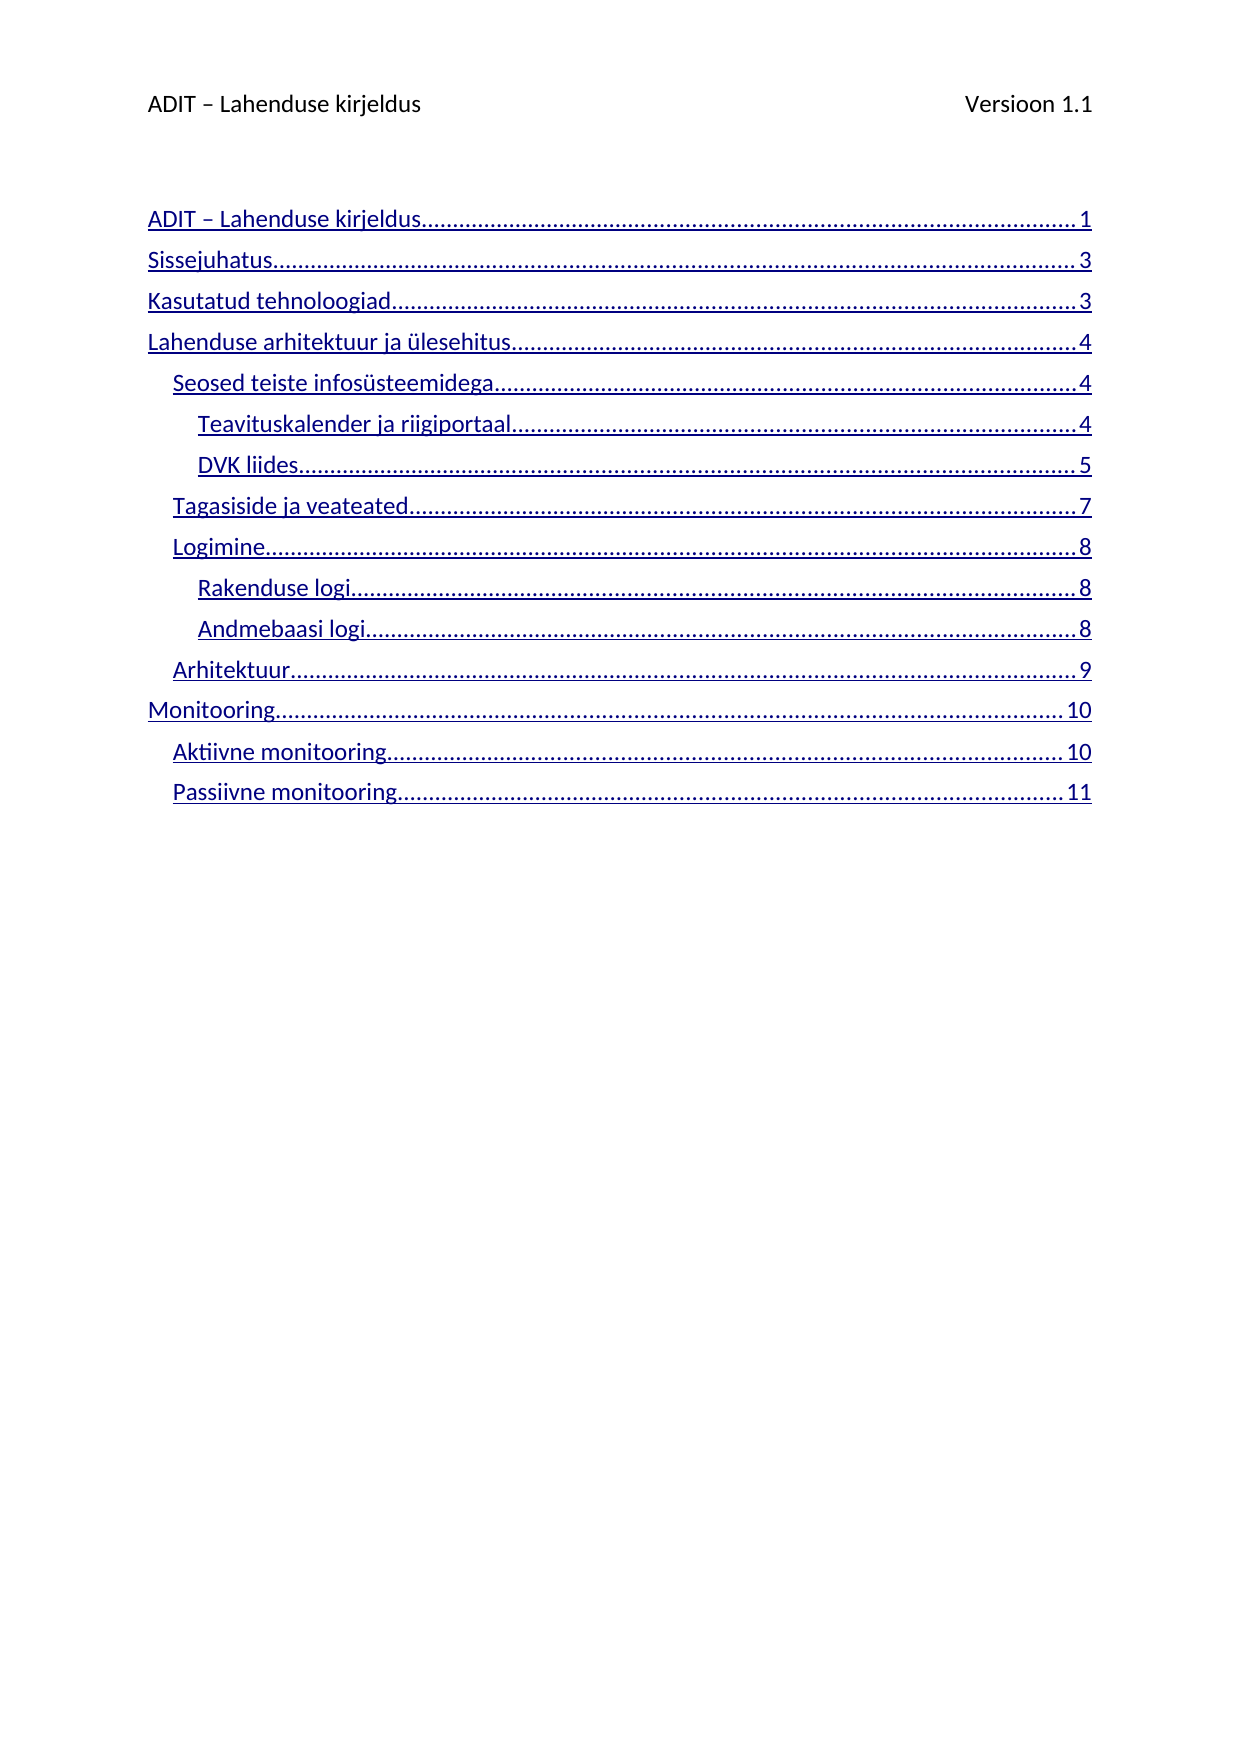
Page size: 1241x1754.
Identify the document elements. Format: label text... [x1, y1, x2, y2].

text ADIT – Lahenduse kirjeldus 1 [148, 203, 1093, 234]
text Rakenduse logi 8 [198, 572, 1093, 602]
text Monitooring 10 [148, 695, 1093, 725]
text Lahenduse arhitektuur ja ülesehitus 4 [148, 326, 1093, 357]
text Seosed teiste infosüsteemidega 4 [173, 367, 1093, 398]
text DVK liides 5 [198, 449, 1093, 479]
text Logimine 8 [173, 531, 1093, 561]
text Sissejuhatus 3 [148, 244, 1093, 275]
text Passiivne monitooring 11 [173, 777, 1093, 807]
text Arhitektuur 9 [173, 654, 1093, 684]
text Teavituskalender ja riigiportaal 4 [198, 408, 1093, 439]
text Kasutatud tehnoloogiad 3 [148, 285, 1093, 316]
text Aktiivne monitooring 10 [173, 736, 1093, 766]
text Andmebaasi logi 8 [198, 613, 1093, 643]
text Tagasiside ja veateated 7 [173, 490, 1093, 521]
